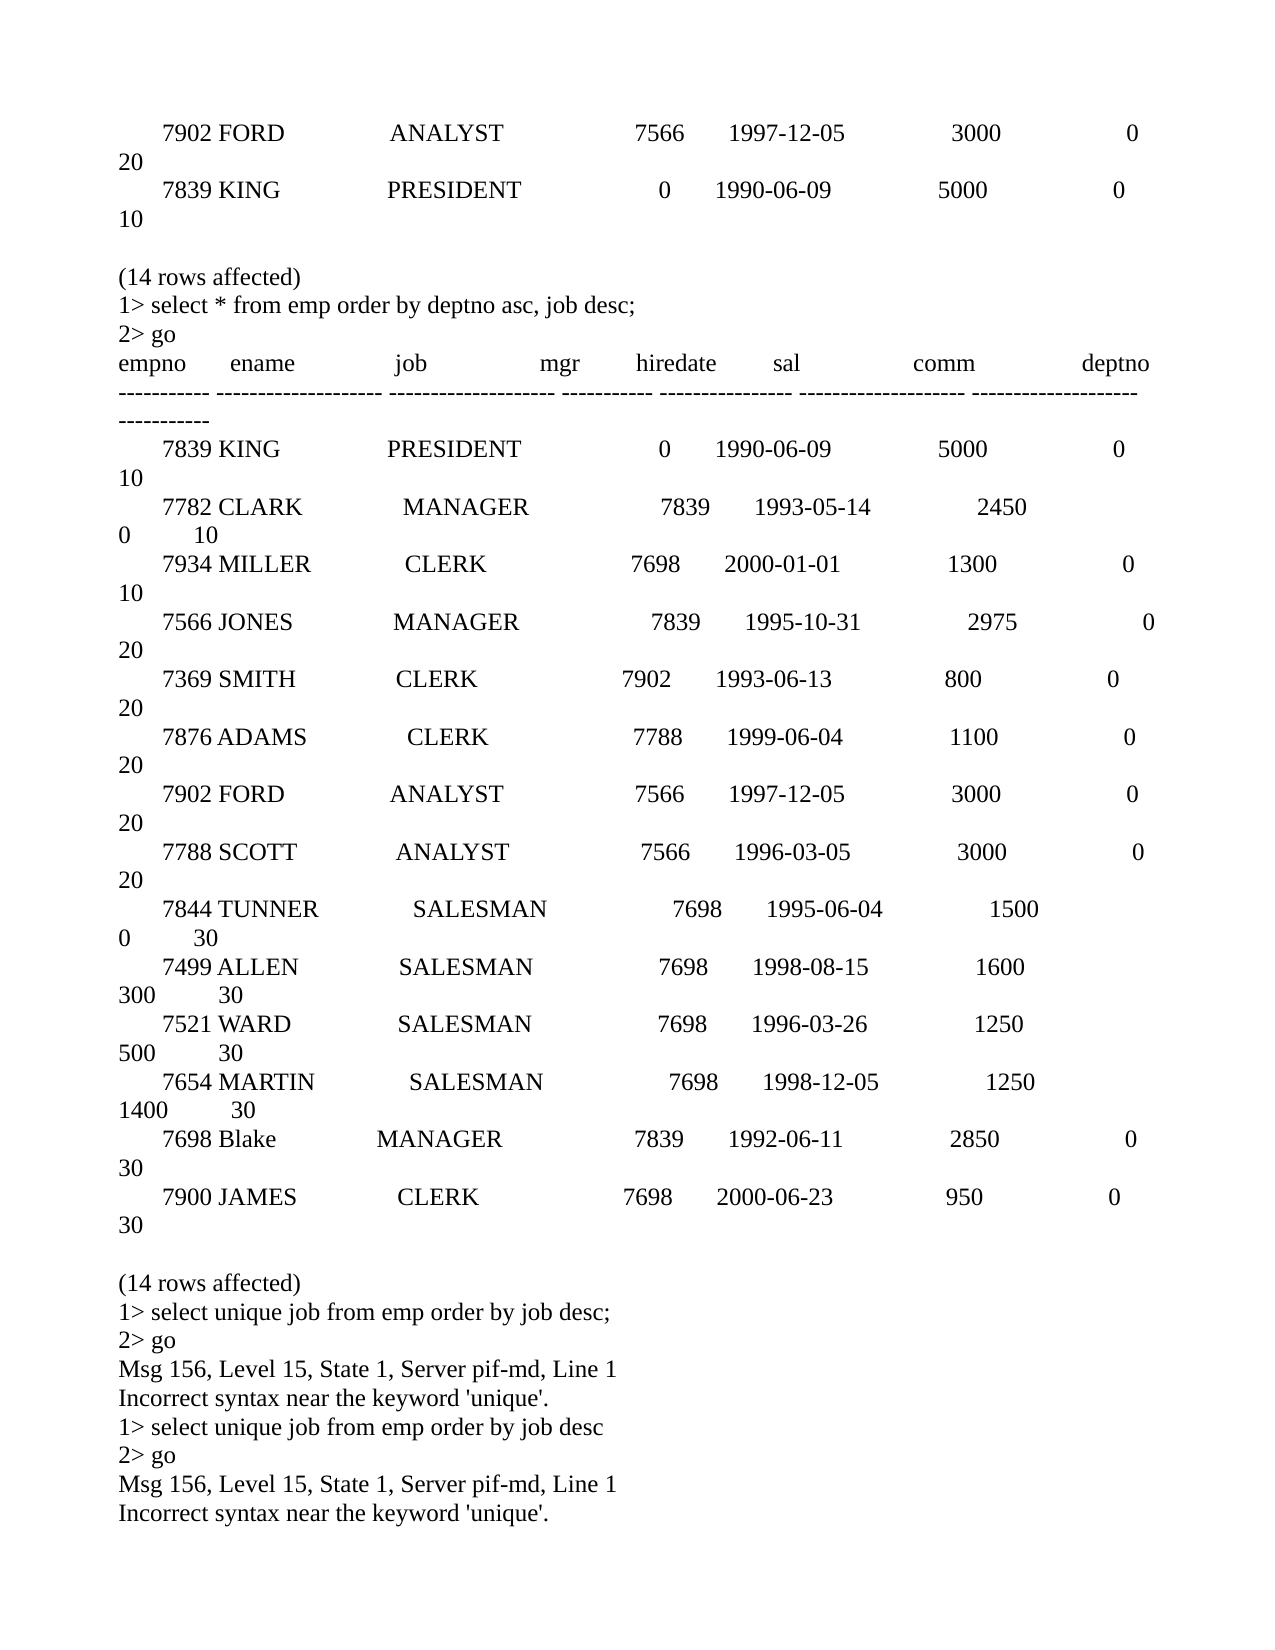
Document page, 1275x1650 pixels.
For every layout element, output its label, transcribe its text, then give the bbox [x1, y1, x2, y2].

text 7782 CLARK MANAGER 7839 1993-05-14 2450 0 10 [118, 492, 1157, 549]
text 7902 FORD ANALYST 7566 1997-12-05 3000 0 20 [118, 779, 1157, 837]
text 2> go [118, 1326, 1157, 1354]
text 7900 JAMES CLERK 7698 2000-06-23 950 0 30 [118, 1182, 1157, 1239]
text (14 rows affected) [118, 1268, 1157, 1297]
text 7788 SCOTT ANALYST 7566 1996-03-05 3000 0 20 [118, 837, 1157, 894]
text (14 rows affected) [118, 262, 1157, 291]
text Msg 156, Level 15, State 1, Server pif-md, Line 1 [118, 1469, 1157, 1498]
text Incorrect syntax near the keyword 'unique'. [118, 1383, 1157, 1412]
text 7499 ALLEN SALESMAN 7698 1998-08-15 1600 300 30 [118, 952, 1157, 1009]
text 7876 ADAMS CLERK 7788 1999-06-04 1100 0 20 [118, 722, 1157, 779]
text 7902 FORD ANALYST 7566 1997-12-05 3000 0 20 [118, 118, 1157, 176]
text 7839 KING PRESIDENT 0 1990-06-09 5000 0 10 [118, 176, 1157, 233]
text 2> go [118, 319, 1157, 348]
text 7698 Blake MANAGER 7839 1992-06-11 2850 0 30 [118, 1124, 1157, 1182]
text 7844 TUNNER SALESMAN 7698 1995-06-04 1500 0 30 [118, 894, 1157, 952]
text 2> go [118, 1441, 1157, 1469]
text Msg 156, Level 15, State 1, Server pif-md, Line 1 [118, 1354, 1157, 1383]
text 7566 JONES MANAGER 7839 1995-10-31 2975 0 20 [118, 607, 1157, 664]
text 7521 WARD SALESMAN 7698 1996-03-26 1250 500 30 [118, 1009, 1157, 1067]
text 7934 MILLER CLERK 7698 2000-01-01 1300 0 10 [118, 549, 1157, 607]
text empno ename job mgr hiredate sal comm deptno [118, 348, 1157, 377]
text 7839 KING PRESIDENT 0 1990-06-09 5000 0 10 [118, 434, 1157, 492]
text Incorrect syntax near the keyword 'unique'. [118, 1498, 1157, 1527]
text 7369 SMITH CLERK 7902 1993-06-13 800 0 20 [118, 664, 1157, 722]
text 7654 MARTIN SALESMAN 7698 1998-12-05 1250 1400 30 [118, 1067, 1157, 1124]
text 1> select * from emp order by deptno asc, job desc; [118, 291, 1157, 319]
text ----------- -------------------- -------------------- ----------- ---------------- -------------------- -------------------- ----------- [118, 377, 1157, 434]
text 1> select unique job from emp order by job desc; [118, 1297, 1157, 1326]
text 1> select unique job from emp order by job desc [118, 1412, 1157, 1441]
